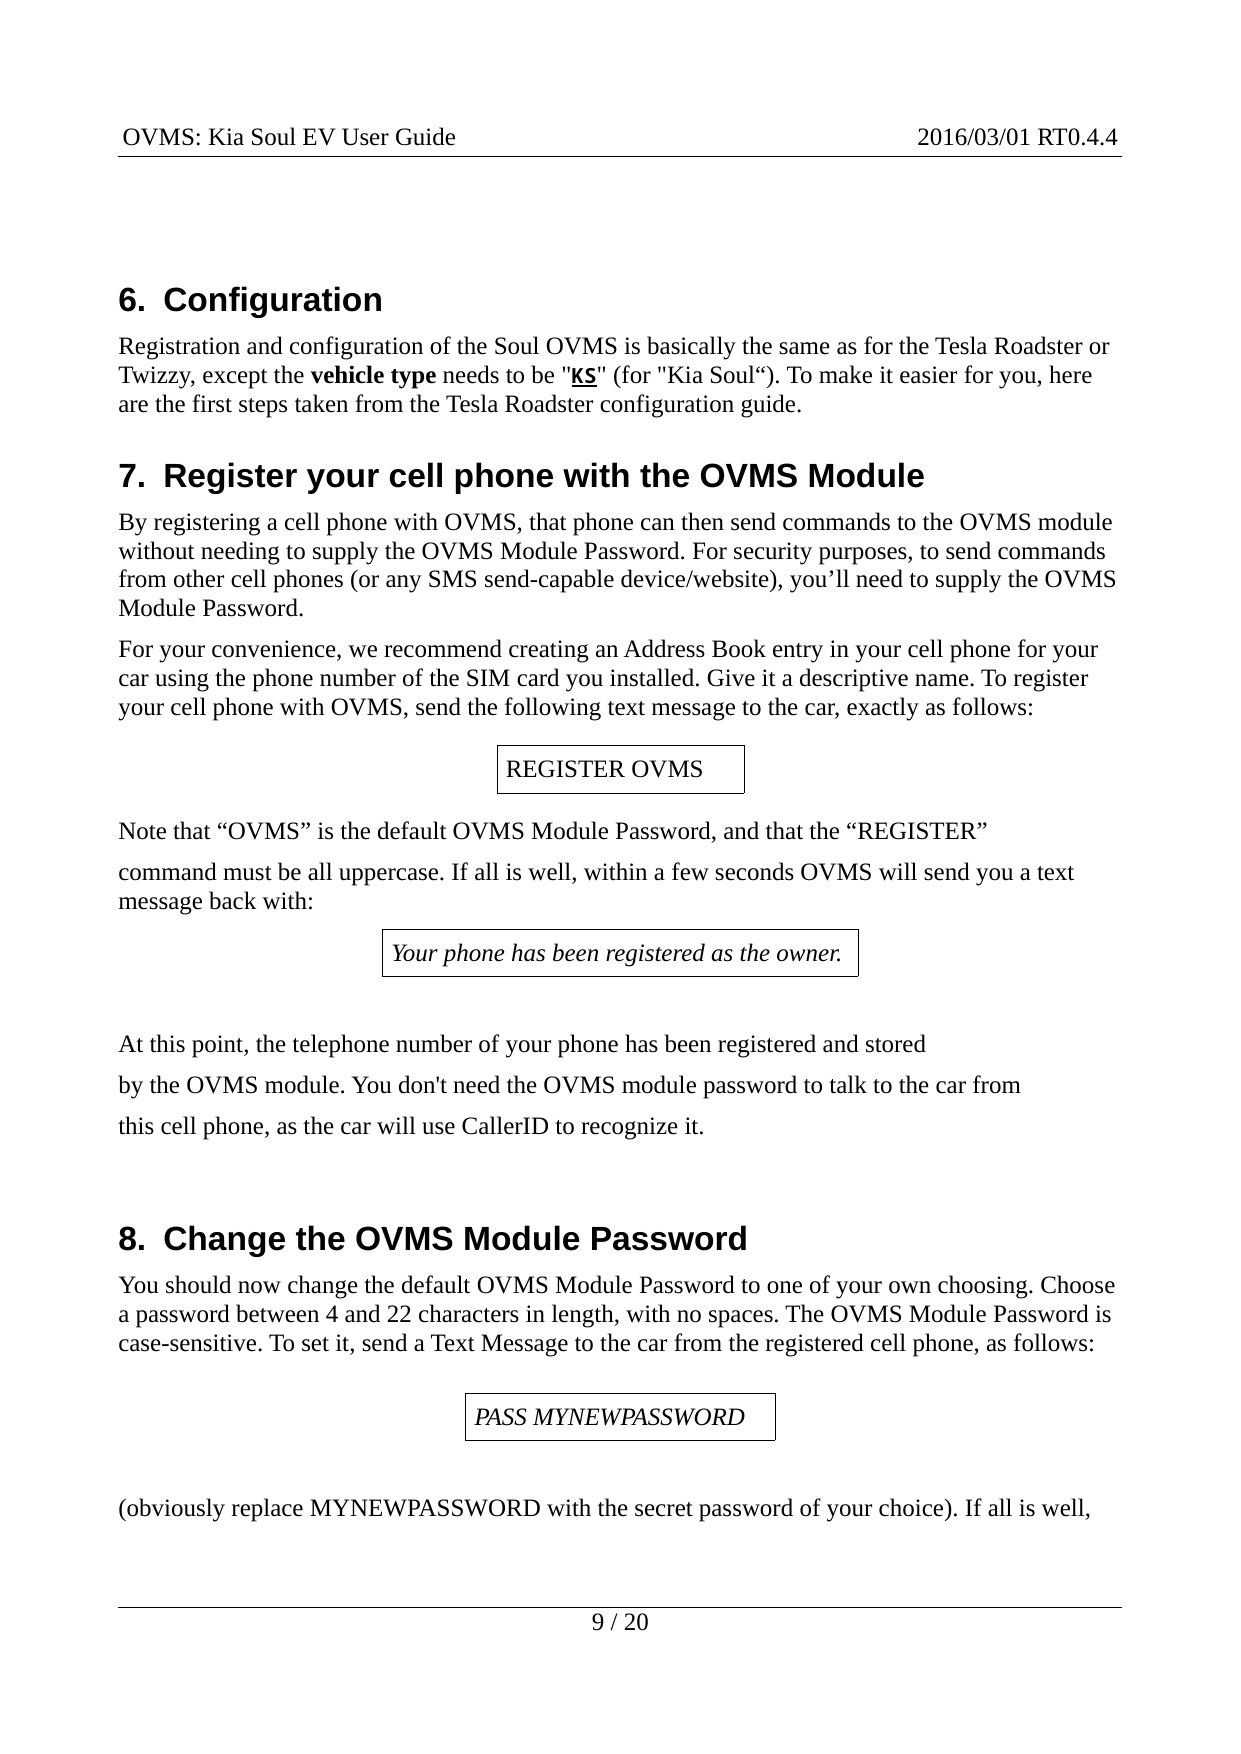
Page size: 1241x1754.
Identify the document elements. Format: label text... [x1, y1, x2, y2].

subtitle Configuration [118, 280, 1122, 319]
text PASS MYNEWPASSWORD [474, 1402, 766, 1431]
text command must be all uppercase. If all is well, within a few seconds OVMS will send you a text message back with: [118, 857, 1122, 914]
text At this point, the telephone number of your phone has been registered and stored [118, 1029, 1122, 1058]
text For your convenience, we recommend creating an Address Book entry in your cell phone for your car using the phone number of the SIM card you installed. Give it a descriptive name. To register your cell phone with OVMS, send the following text message to the car, exactly as follows: [118, 634, 1122, 721]
text Note that “OVMS” is the default OVMS Module Password, and that the “REGISTER” [118, 816, 1122, 844]
text By registering a cell phone with OVMS, that phone can then send commands to the OVMS module without needing to supply the OVMS Module Password. For security purposes, to send commands from other cell phones (or any SMS send-capable device/website), you’ll need to supply the OVMS Module Password. [118, 507, 1122, 622]
text (obviously replace MYNEWPASSWORD with the secret password of your choice). If all is well, [118, 1493, 1122, 1521]
text by the OVMS module. You don't need the OVMS module password to talk to the car from [118, 1070, 1122, 1099]
text this cell phone, as the car will use CallerID to recognize it. [118, 1111, 1122, 1140]
subtitle Change the OVMS Module Password [118, 1219, 1122, 1258]
subtitle Register your cell phone with the OVMS Module [118, 456, 1122, 494]
text Your phone has been registered as the owner. [391, 938, 849, 967]
text You should now change the default OVMS Module Password to one of your own choosing. Choose a password between 4 and 22 characters in length, with no spaces. The OVMS Module Password is case-sensitive. To set it, send a Text Message to the car from the registered cell phone, as follows: [118, 1270, 1122, 1356]
text REGISTER OVMS [506, 754, 735, 783]
text Registration and configuration of the Soul OVMS is basically the same as for the Tesla Roadster or Twizzy, except the vehicle type needs to be "KS" (for "Kia Soul“). To make it easier for you, here are the first steps taken from the Tesla Roadster configuration guide. [118, 331, 1122, 418]
